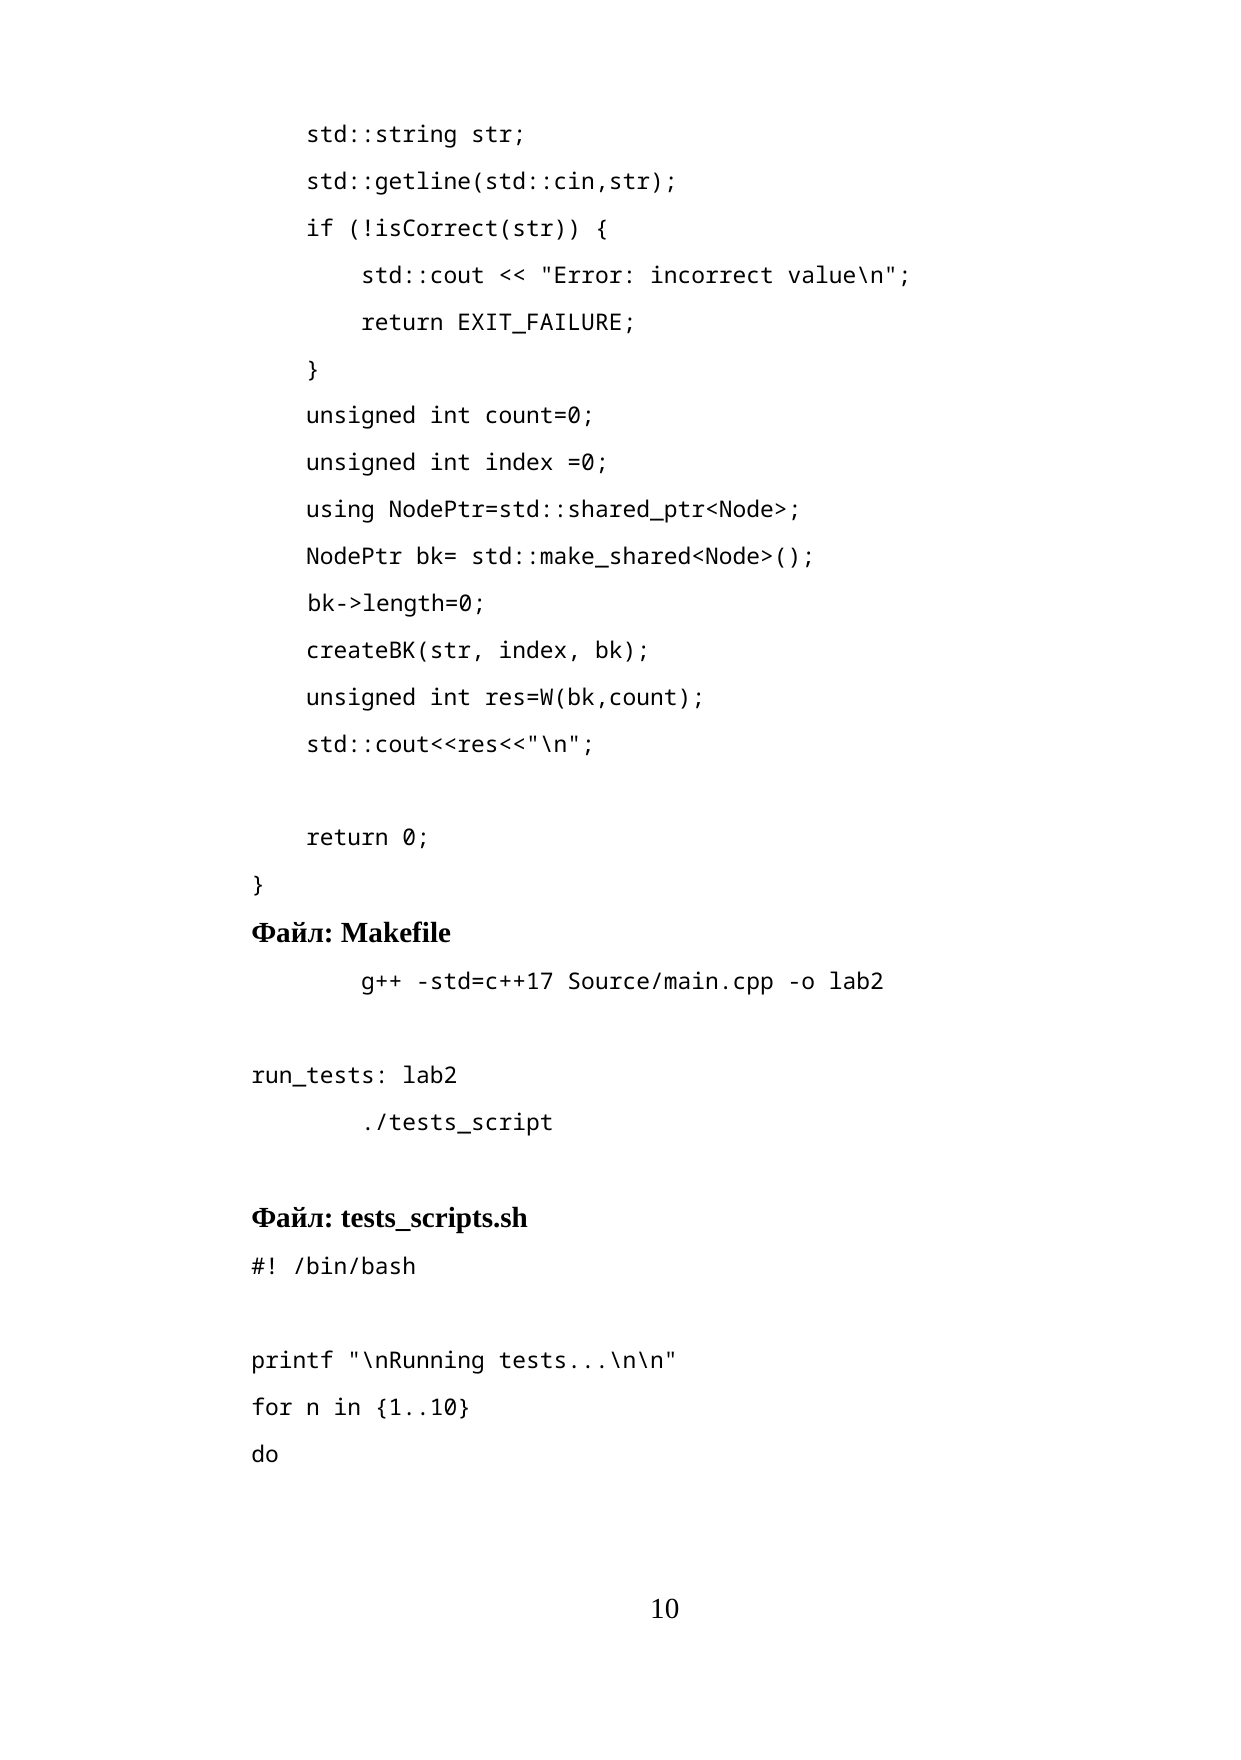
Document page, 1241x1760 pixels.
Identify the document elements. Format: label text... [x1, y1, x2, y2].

text unsigned int res=W(bk,count); [177, 681, 1152, 712]
text #! /bin/bash [177, 1250, 1152, 1281]
text std::getline(std::cin,str); [177, 165, 1152, 196]
text std::string str; [177, 118, 1152, 149]
text ./tests_script [177, 1106, 1152, 1137]
text bk->length=0; [177, 587, 1152, 618]
text if (!isCorrect(str)) { [177, 212, 1152, 243]
text Файл: Makefile [177, 915, 1152, 948]
text run_tests: lab2 [177, 1059, 1152, 1090]
text } [177, 868, 1152, 899]
text unsigned int count=0; [177, 399, 1152, 431]
text unsigned int index =0; [177, 446, 1152, 477]
text do [177, 1437, 1152, 1469]
text std::cout << "Error: incorrect value\n"; [177, 259, 1152, 290]
text for n in {1..10} [177, 1391, 1152, 1422]
text return EXIT_FAILURE; [177, 306, 1152, 337]
text return 0; [177, 821, 1152, 852]
text using NodePtr=std::shared_ptr<Node>; [177, 493, 1152, 524]
text NodePtr bk= std::make_shared<Node>(); [177, 540, 1152, 571]
text } [177, 352, 1152, 384]
text printf "\nRunning tests...\n\n" [177, 1344, 1152, 1375]
text g++ -std=c++17 Source/main.cpp -o lab2 [177, 965, 1152, 997]
text createBK(str, index, bk); [177, 634, 1152, 665]
text std::cout<<res<<"\n"; [177, 727, 1152, 759]
text Файл: tests_scripts.sh [177, 1200, 1152, 1233]
